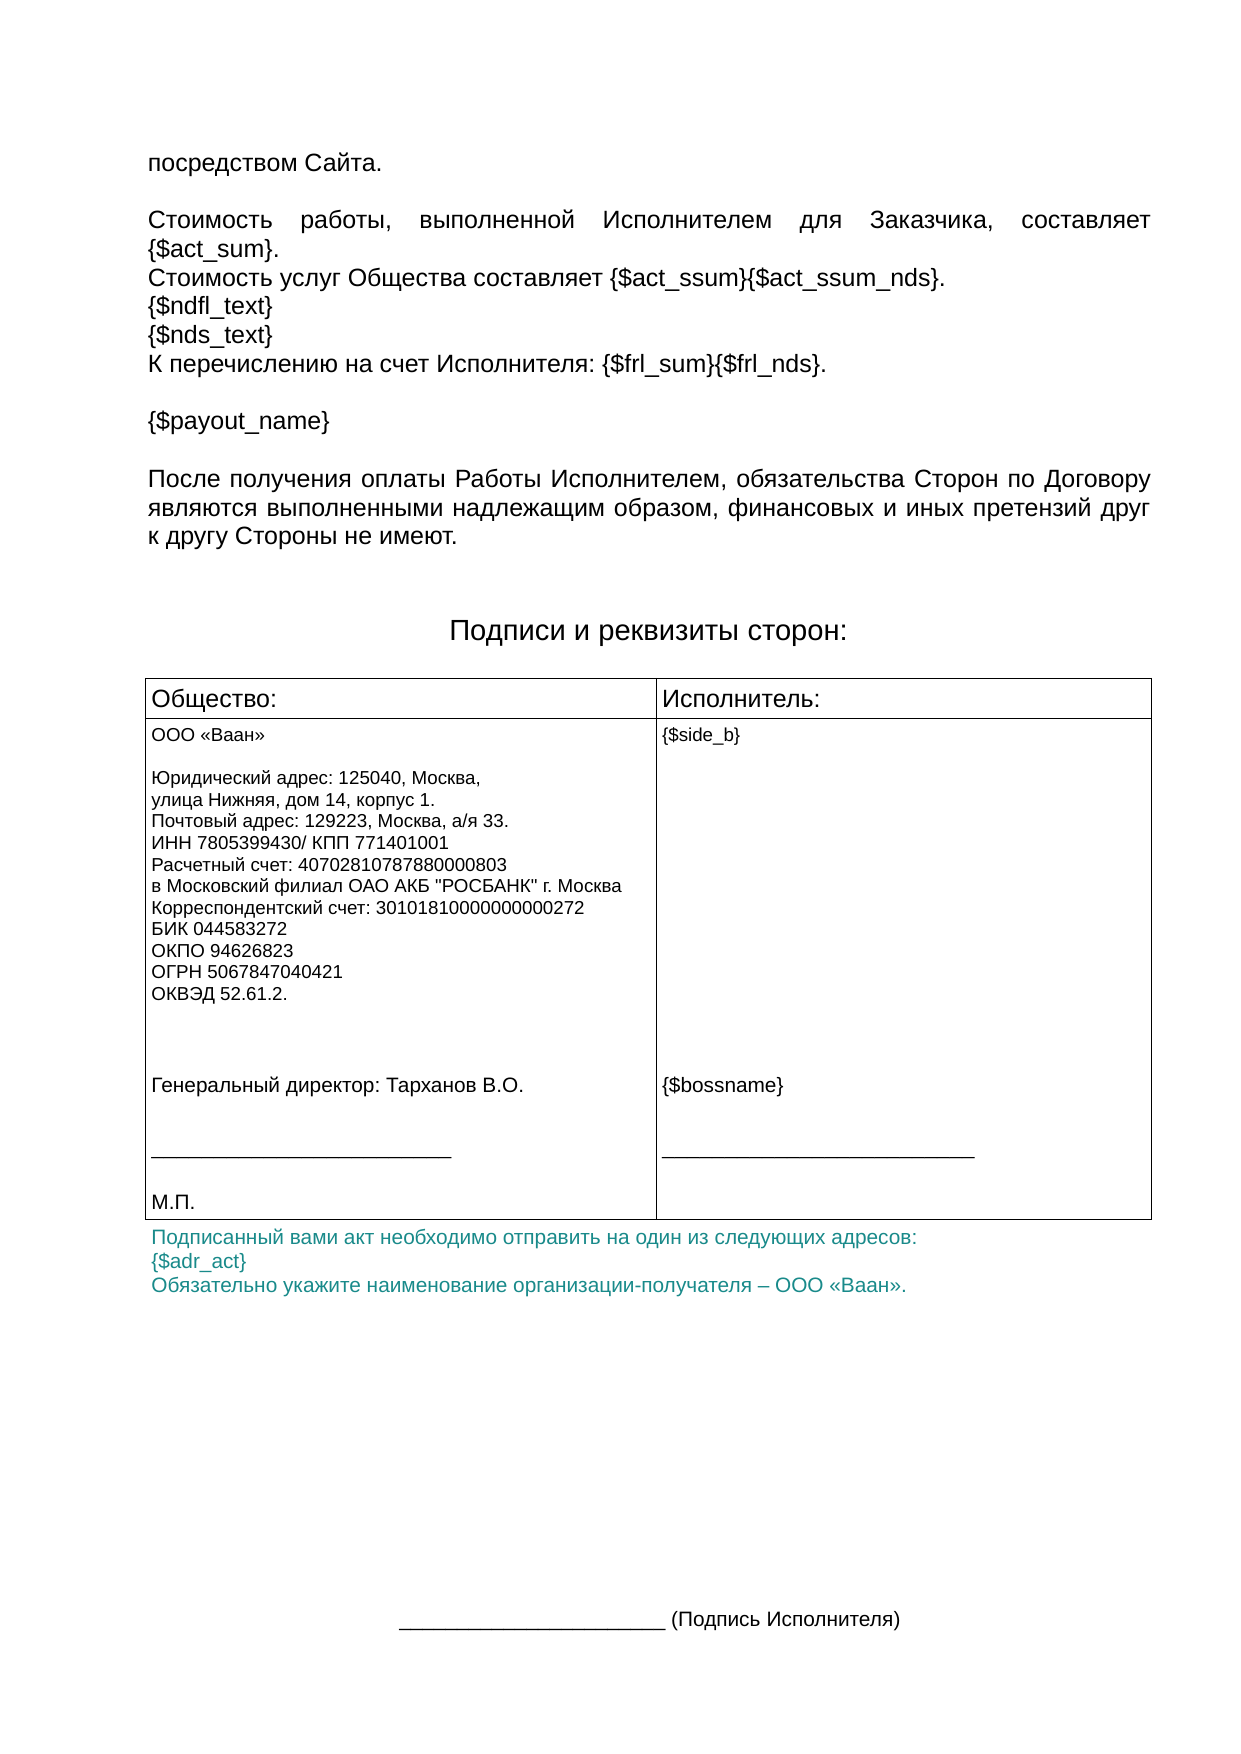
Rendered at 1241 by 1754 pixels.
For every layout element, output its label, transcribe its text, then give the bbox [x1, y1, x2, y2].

text К перечислению на счет Исполнителя: {$frl_sum}{$frl_nds}. [148, 349, 1152, 378]
text Стоимость услуг Общества составляет {$act_ssum}{$act_ssum_nds}. [148, 263, 1152, 291]
table_cell {$bossname} [657, 1067, 1151, 1126]
table_cell ООО «Ваан» Юридический адрес: 125040, Москва, улица Нижняя, дом 14, корпус 1. Почтовый адрес: 129223, Москва, а/я 33. ИНН 7805399430/ КПП 771401001 Расчетный счет: 40702810787880000803 в Московский филиал ОАО АКБ "РОСБАНК" г. Москва Корреспондентский счет: 30101810000000000272 БИК 044583272 ОКПО 94626823 ОГРН 5067847040421 ОКВЭД 52.61.2. [146, 719, 656, 1067]
text посредством Сайта. [148, 148, 1152, 176]
table_cell Исполнитель: [657, 679, 1151, 718]
table_header Подписи и реквизиты сторон: [145, 608, 1151, 678]
table_cell ________________________ М.П. [146, 1126, 656, 1219]
table_cell {$side_b} [657, 719, 1151, 1067]
text {$nds_text} [148, 320, 1152, 349]
text {$ndfl_text} [148, 291, 1152, 320]
table_cell Генеральный директор: Тарханов В.О. [146, 1067, 656, 1126]
table_cell Общество: [146, 679, 656, 718]
text После получения оплаты Работы Исполнителем, обязательства Сторон по Договору являются выполненными надлежащим образом, финансовых и иных претензий друг к другу Стороны не имеют. [148, 464, 1152, 550]
text {$payout_name} [148, 406, 1152, 435]
table_cell Подписанный вами акт необходимо отправить на один из следующих адресов: {$adr_act} Обязательно укажите наименование организации-получателя – ООО «Ваан». [145, 1220, 1151, 1303]
table_cell _________________________ [657, 1126, 1151, 1219]
text Стоимость работы, выполненной Исполнителем для Заказчика, составляет {$act_sum}. [148, 205, 1152, 263]
